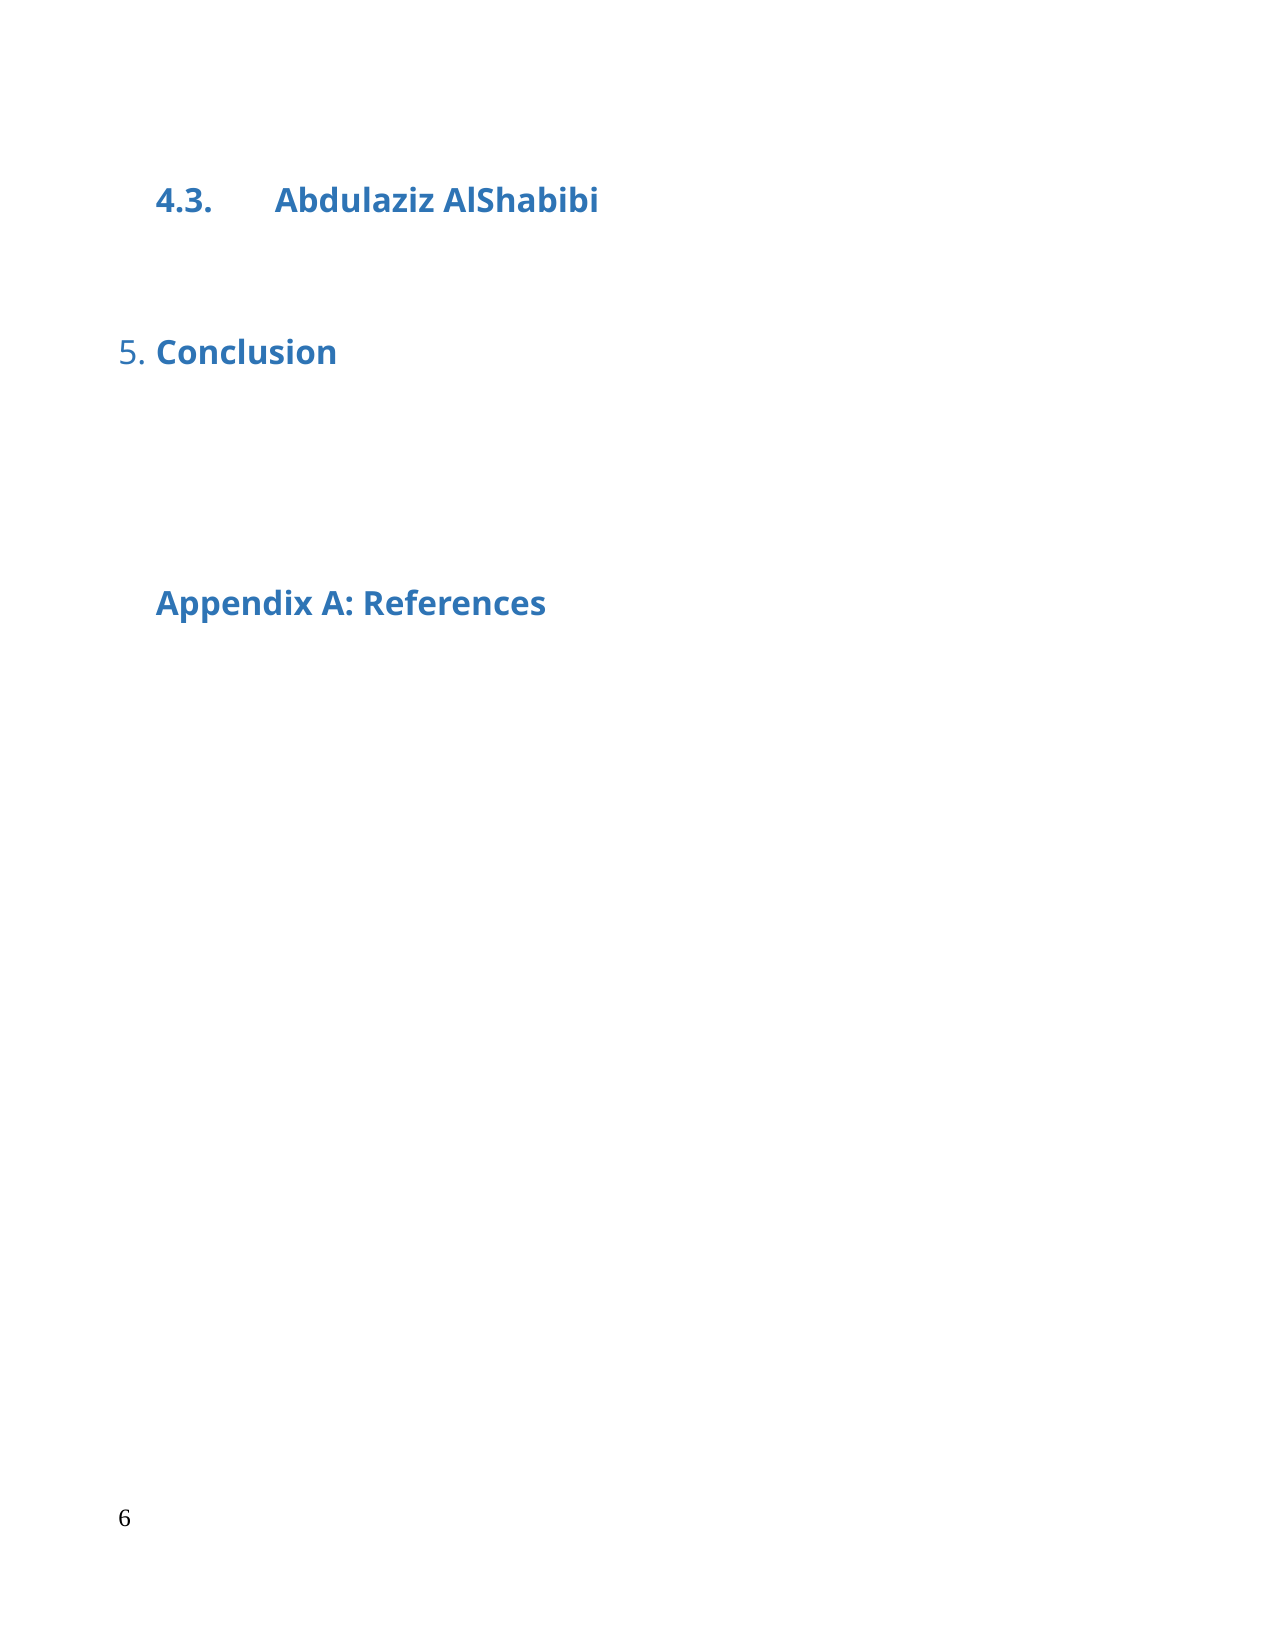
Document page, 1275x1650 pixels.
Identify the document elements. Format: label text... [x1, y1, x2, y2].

subtitle Abdulaziz AlShabibi [156, 176, 1157, 222]
subtitle Conclusion [118, 329, 1157, 374]
subtitle Appendix A: References [118, 580, 1157, 625]
